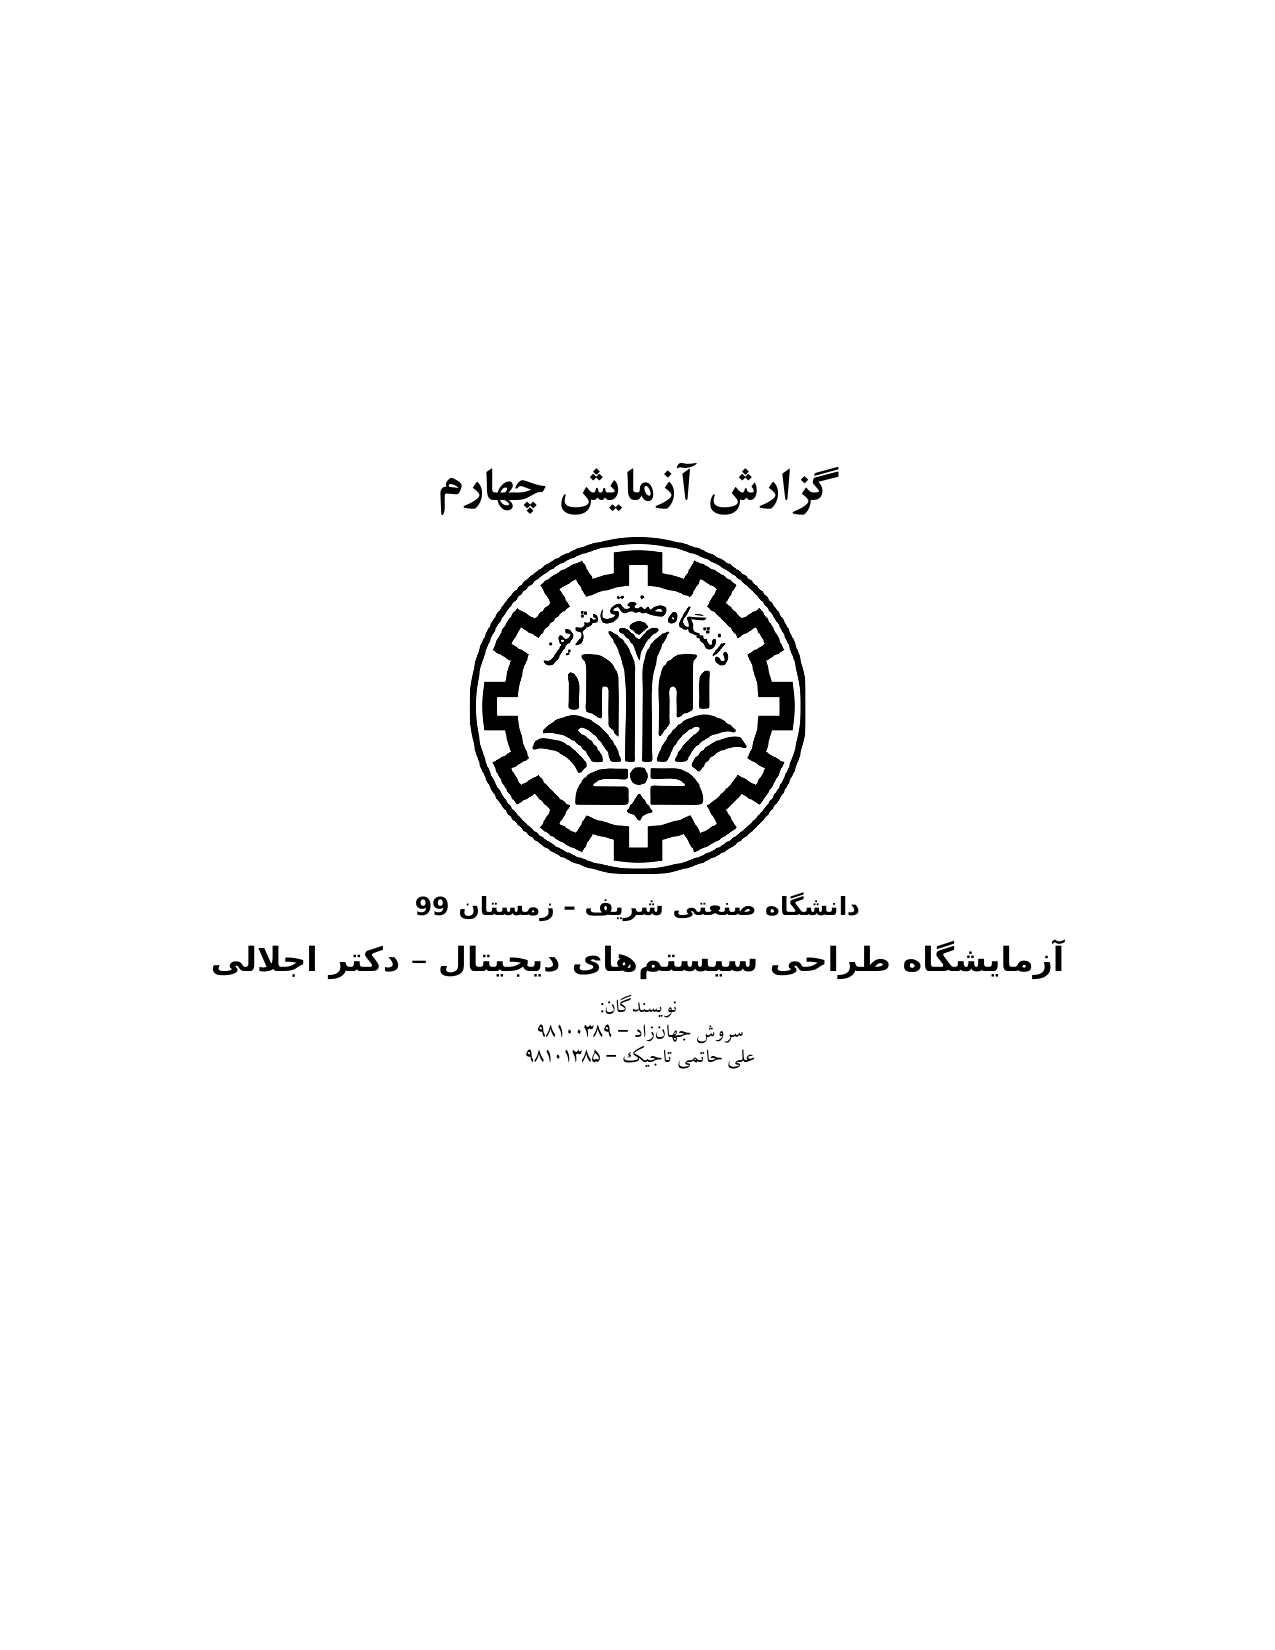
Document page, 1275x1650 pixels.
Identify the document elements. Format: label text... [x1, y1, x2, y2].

text آزمایشگاه طراحی سیستم‌های دیجیتال – دکتر اجلالی [150, 941, 1125, 979]
text علی حاتمی تاجیک – 98101385 [150, 1048, 1125, 1071]
text سروش جهان‌زاد – 98100389 [150, 1024, 1125, 1047]
picture [469, 537, 806, 874]
text دانشگاه صنعتی شریف – زمستان 99 [150, 892, 1125, 922]
text نویسندگان: [150, 999, 1125, 1022]
text گزارش آزمایش چهارم [150, 467, 1125, 517]
